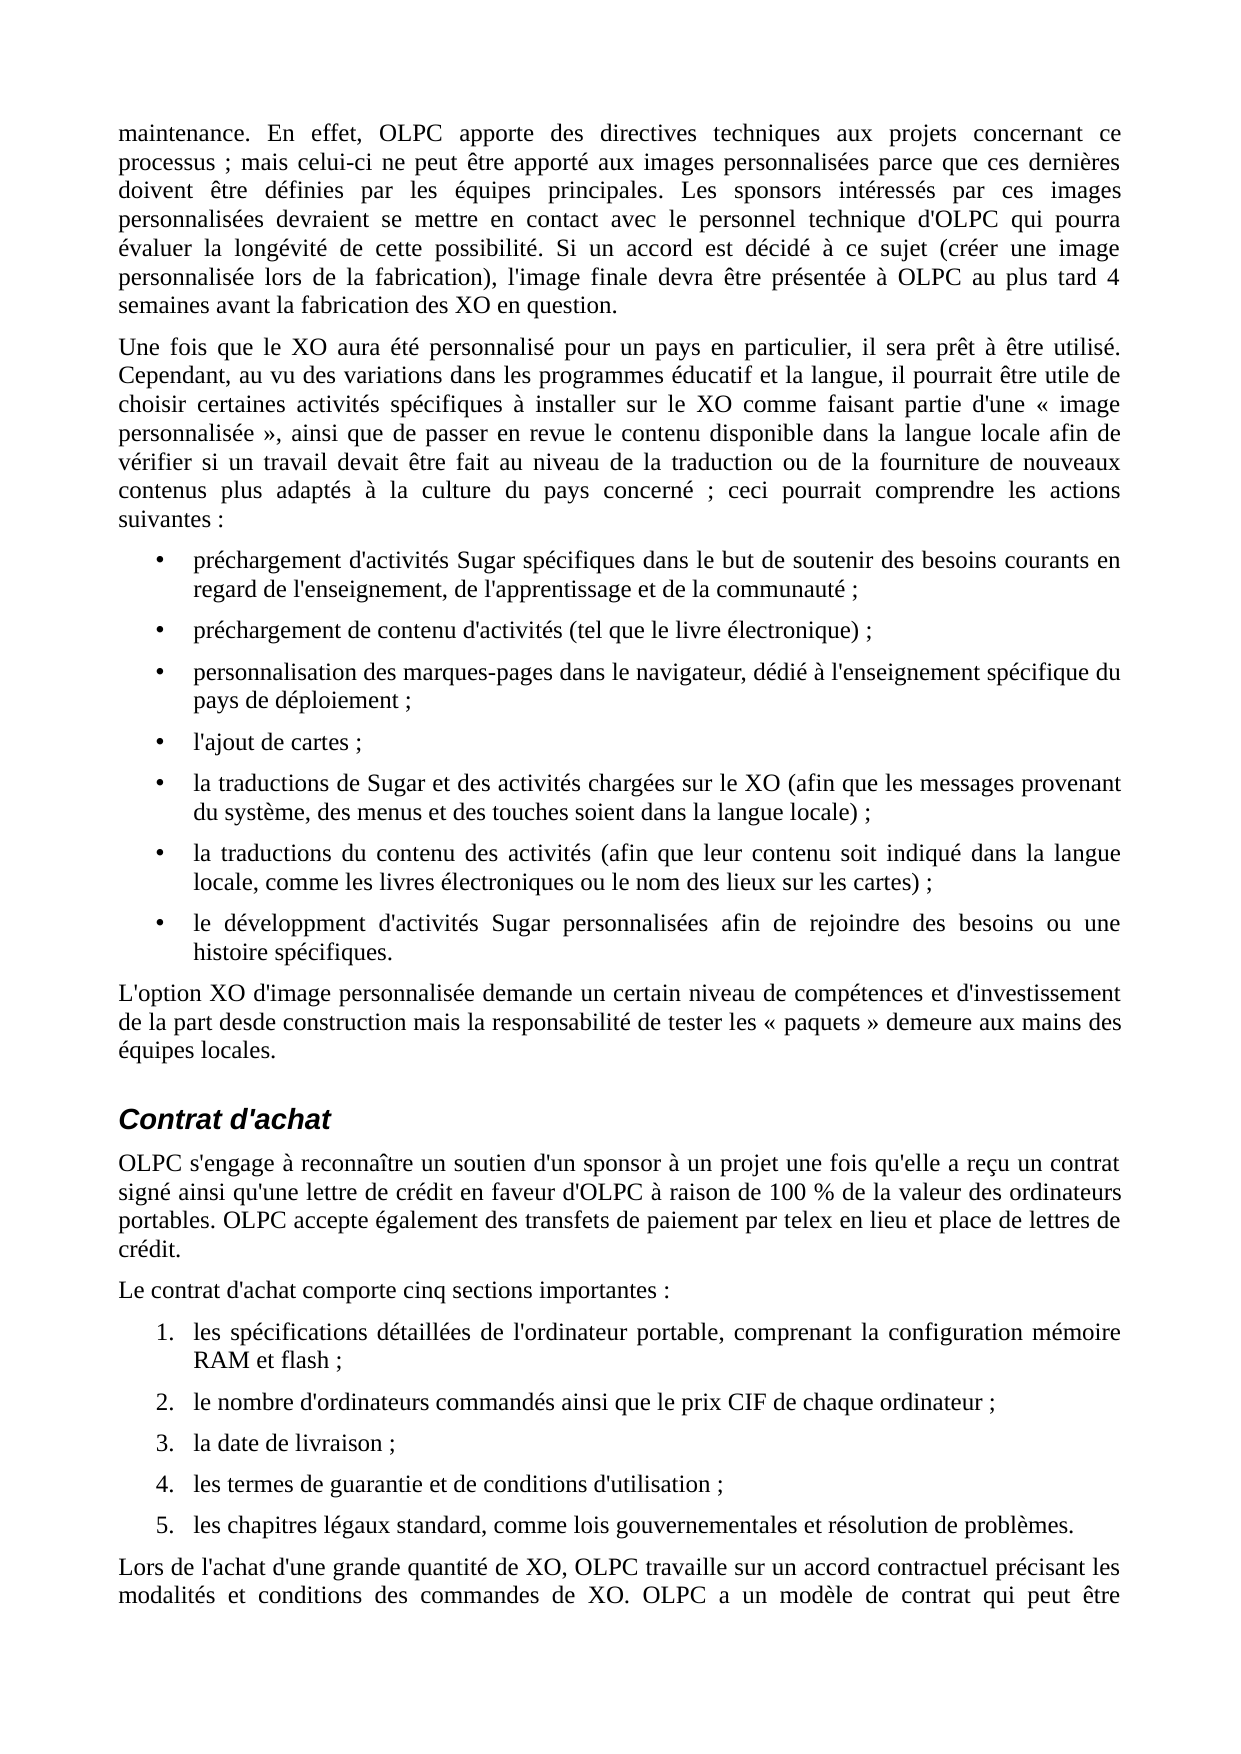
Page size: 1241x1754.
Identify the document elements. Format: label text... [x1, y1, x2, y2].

list les termes de guarantie et de conditions d'utilisation ; [156, 1469, 1122, 1498]
list la date de livraison ; [156, 1428, 1122, 1457]
text OLPC s'engage à reconnaître un soutien d'un sponsor à un projet une fois qu'elle a reçu un contrat signé ainsi qu'une lettre de crédit en faveur d'OLPC à raison de 100 % de la valeur des ordinateurs portables. OLPC accepte également des transfets de paiement par telex en lieu et place de lettres de crédit. [118, 1148, 1122, 1263]
list la traductions du contenu des activités (afin que leur contenu soit indiqué dans la langue locale, comme les livres électroniques ou le nom des lieux sur les cartes) ; [156, 838, 1122, 896]
text Le contrat d'achat comporte cinq sections importantes : [118, 1275, 1122, 1304]
text Lors de l'achat d'une grande quantité de XO, OLPC travaille sur un accord contractuel précisant les modalités et conditions des commandes de XO. OLPC a un modèle de contrat qui peut être [118, 1552, 1122, 1609]
list personnalisation des marques-pages dans le navigateur, dédié à l'enseignement spécifique du pays de déploiement ; [156, 657, 1122, 714]
list la traductions de Sugar et des activités chargées sur le XO (afin que les messages provenant du système, des menus et des touches soient dans la langue locale) ; [156, 768, 1122, 826]
text L'option XO d'image personnalisée demande un certain niveau de compétences et d'investissement de la part desde construction mais la responsabilité de tester les « paquets » demeure aux mains des équipes locales. [118, 978, 1122, 1064]
list les spécifications détaillées de l'ordinateur portable, comprenant la configuration mémoire RAM et flash ; [156, 1317, 1122, 1374]
list préchargement d'activités Sugar spécifiques dans le but de soutenir des besoins courants en regard de l'enseignement, de l'apprentissage et de la communauté ; [156, 546, 1122, 603]
list les chapitres légaux standard, comme lois gouvernementales et résolution de problèmes. [156, 1510, 1122, 1539]
list le développment d'activités Sugar personnalisées afin de rejoindre des besoins ou une histoire spécifiques. [156, 908, 1122, 966]
text Une fois que le XO aura été personnalisé pour un pays en particulier, il sera prêt à être utilisé. Cependant, au vu des variations dans les programmes éducatif et la langue, il pourrait être utile de choisir certaines activités spécifiques à installer sur le XO comme faisant partie d'une « image personnalisée », ainsi que de passer en revue le contenu disponible dans la langue locale afin de vérifier si un travail devait être fait au niveau de la traduction ou de la fourniture de nouveaux contenus plus adaptés à la culture du pays concerné ; ceci pourrait comprendre les actions suivantes : [118, 332, 1122, 533]
list l'ajout de cartes ; [156, 727, 1122, 756]
text maintenance. En effet, OLPC apporte des directives techniques aux projets concernant ce processus ; mais celui-ci ne peut être apporté aux images personnalisées parce que ces dernières doivent être définies par les équipes principales. Les sponsors intéressés par ces images personnalisées devraient se mettre en contact avec le personnel technique d'OLPC qui pourra évaluer la longévité de cette possibilité. Si un accord est décidé à ce sujet (créer une image personnalisée lors de la fabrication), l'image finale devra être présentée à OLPC au plus tard 4 semaines avant la fabrication des XO en question. [118, 118, 1122, 319]
subtitle Contrat d'achat [118, 1102, 1122, 1135]
list le nombre d'ordinateurs commandés ainsi que le prix CIF de chaque ordinateur ; [156, 1387, 1122, 1415]
list préchargement de contenu d'activités (tel que le livre électronique) ; [156, 616, 1122, 644]
